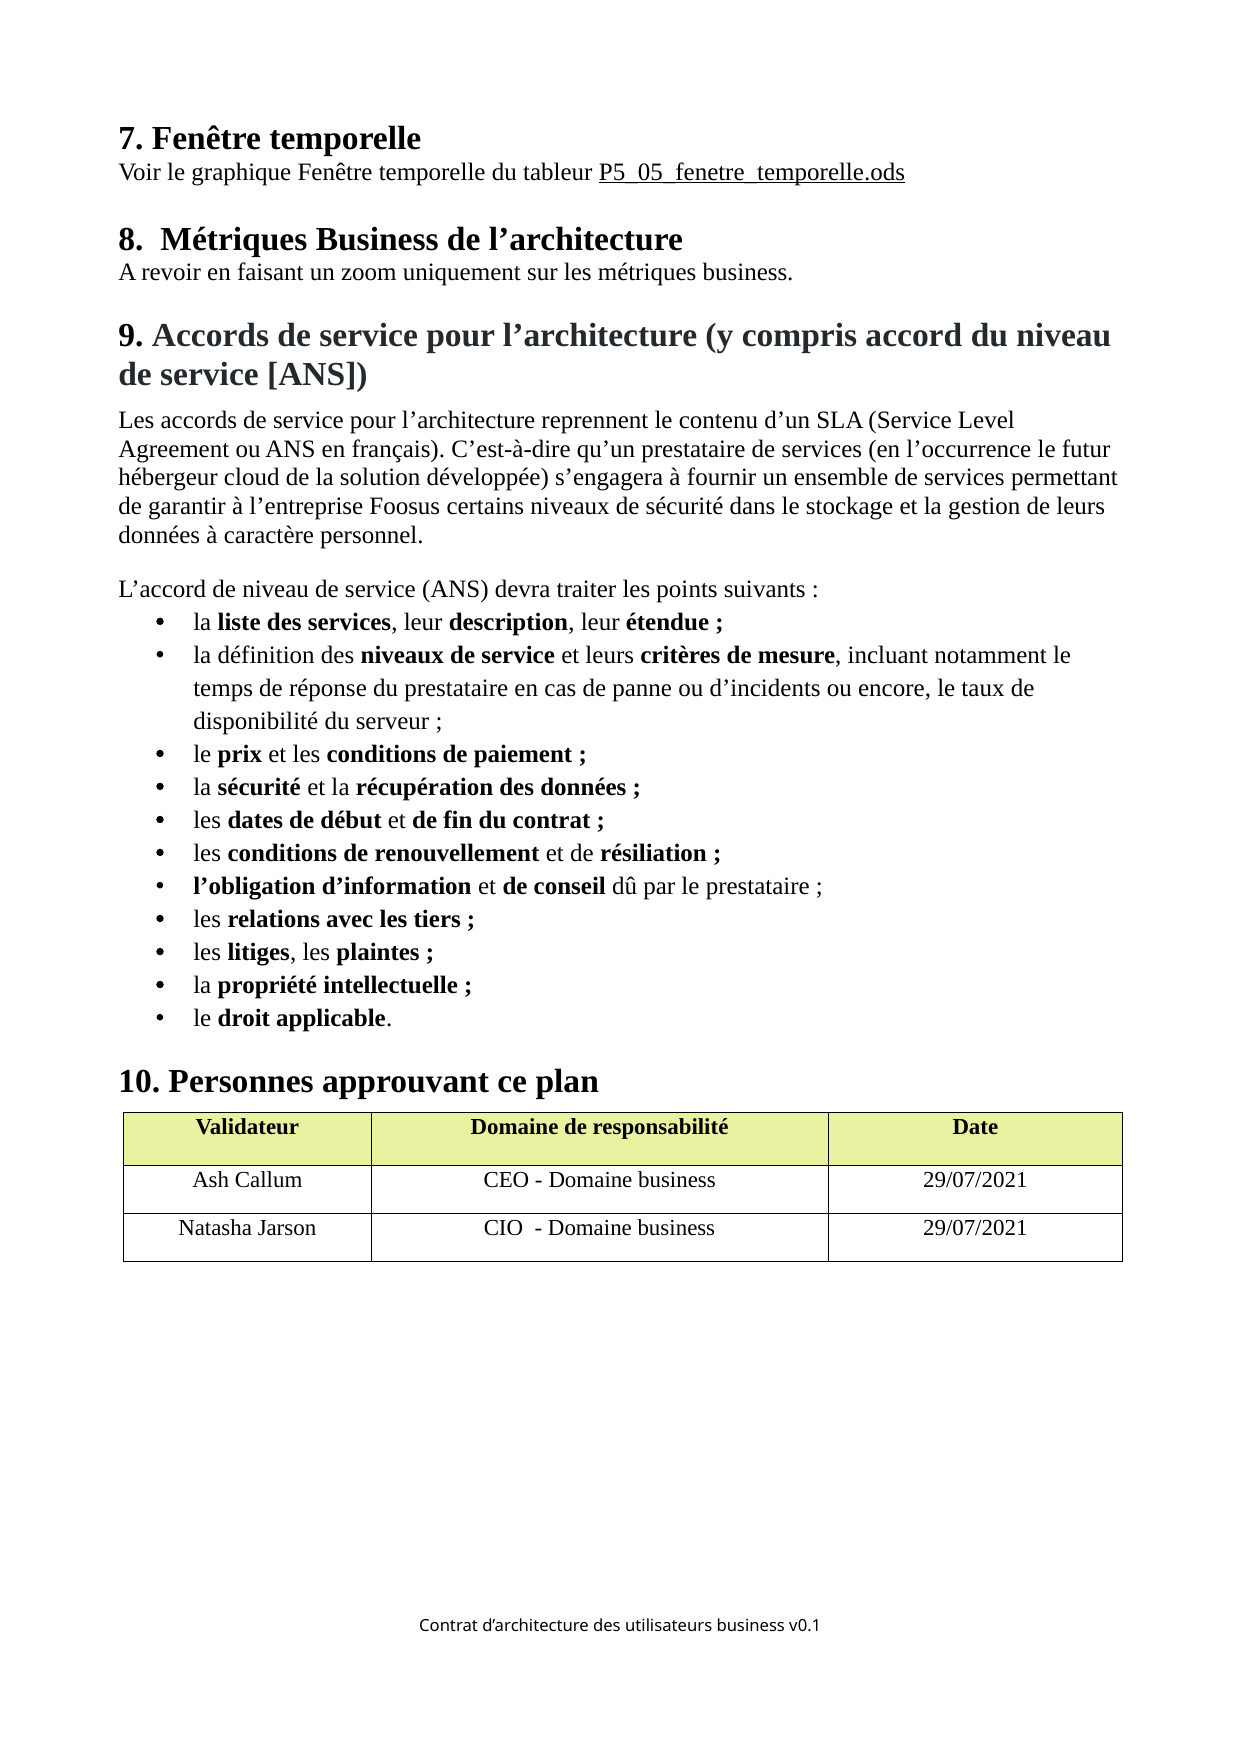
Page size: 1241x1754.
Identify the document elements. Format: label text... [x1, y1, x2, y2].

text Les accords de service pour l’architecture reprennent le contenu d’un SLA (Service Level Agreement ou ANS en français). C’est-à-dire qu’un prestataire de services (en l’occurrence le futur hébergeur cloud de la solution développée) s’engagera à fournir un ensemble de services permettant de garantir à l’entreprise Foosus certains niveaux de sécurité dans le stockage et la gestion de leurs données à caractère personnel. [118, 405, 1122, 549]
list la sécurité et la récupération des données ; [156, 772, 1122, 801]
list la propriété intellectuelle ; [156, 970, 1122, 999]
list les conditions de renouvellement et de résiliation ; [156, 838, 1122, 867]
text Voir le graphique Fenêtre temporelle du tableur P5_05_fenetre_temporelle.ods [118, 157, 1122, 186]
table_cell Ash Callum [124, 1166, 371, 1213]
table_cell 29/07/2021 [829, 1214, 1122, 1261]
list les litiges, les plaintes ; [156, 937, 1122, 966]
text L’accord de niveau de service (ANS) devra traiter les points suivants : [118, 574, 1122, 602]
subtitle 8. Métriques Business de l’architecture [118, 218, 1122, 257]
subtitle 7. Fenêtre temporelle [118, 118, 1122, 157]
text A revoir en faisant un zoom uniquement sur les métriques business. [118, 257, 1122, 286]
table_header Date [829, 1113, 1122, 1165]
subtitle 10. Personnes approuvant ce plan [118, 1061, 1122, 1100]
table_cell Natasha Jarson [124, 1214, 371, 1261]
table_cell CIO - Domaine business [372, 1214, 828, 1261]
subtitle 9. Accords de service pour l’architecture (y compris accord du niveau de service [ANS]) [118, 315, 1122, 392]
list la définition des niveaux de service et leurs critères de mesure, incluant notamment le temps de réponse du prestataire en cas de panne ou d’incidents ou encore, le taux de disponibilité du serveur ; [156, 640, 1122, 734]
list les relations avec les tiers ; [156, 904, 1122, 933]
list la liste des services, leur description, leur étendue ; [156, 607, 1122, 636]
list l’obligation d’information et de conseil dû par le prestataire ; [156, 871, 1122, 900]
table_cell 29/07/2021 [829, 1166, 1122, 1213]
table_cell CEO - Domaine business [372, 1166, 828, 1213]
list le droit applicable. [156, 1003, 1122, 1032]
table_header Validateur [124, 1113, 371, 1165]
list le prix et les conditions de paiement ; [156, 739, 1122, 768]
list les dates de début et de fin du contrat ; [156, 805, 1122, 834]
table_header Domaine de responsabilité [372, 1113, 828, 1165]
